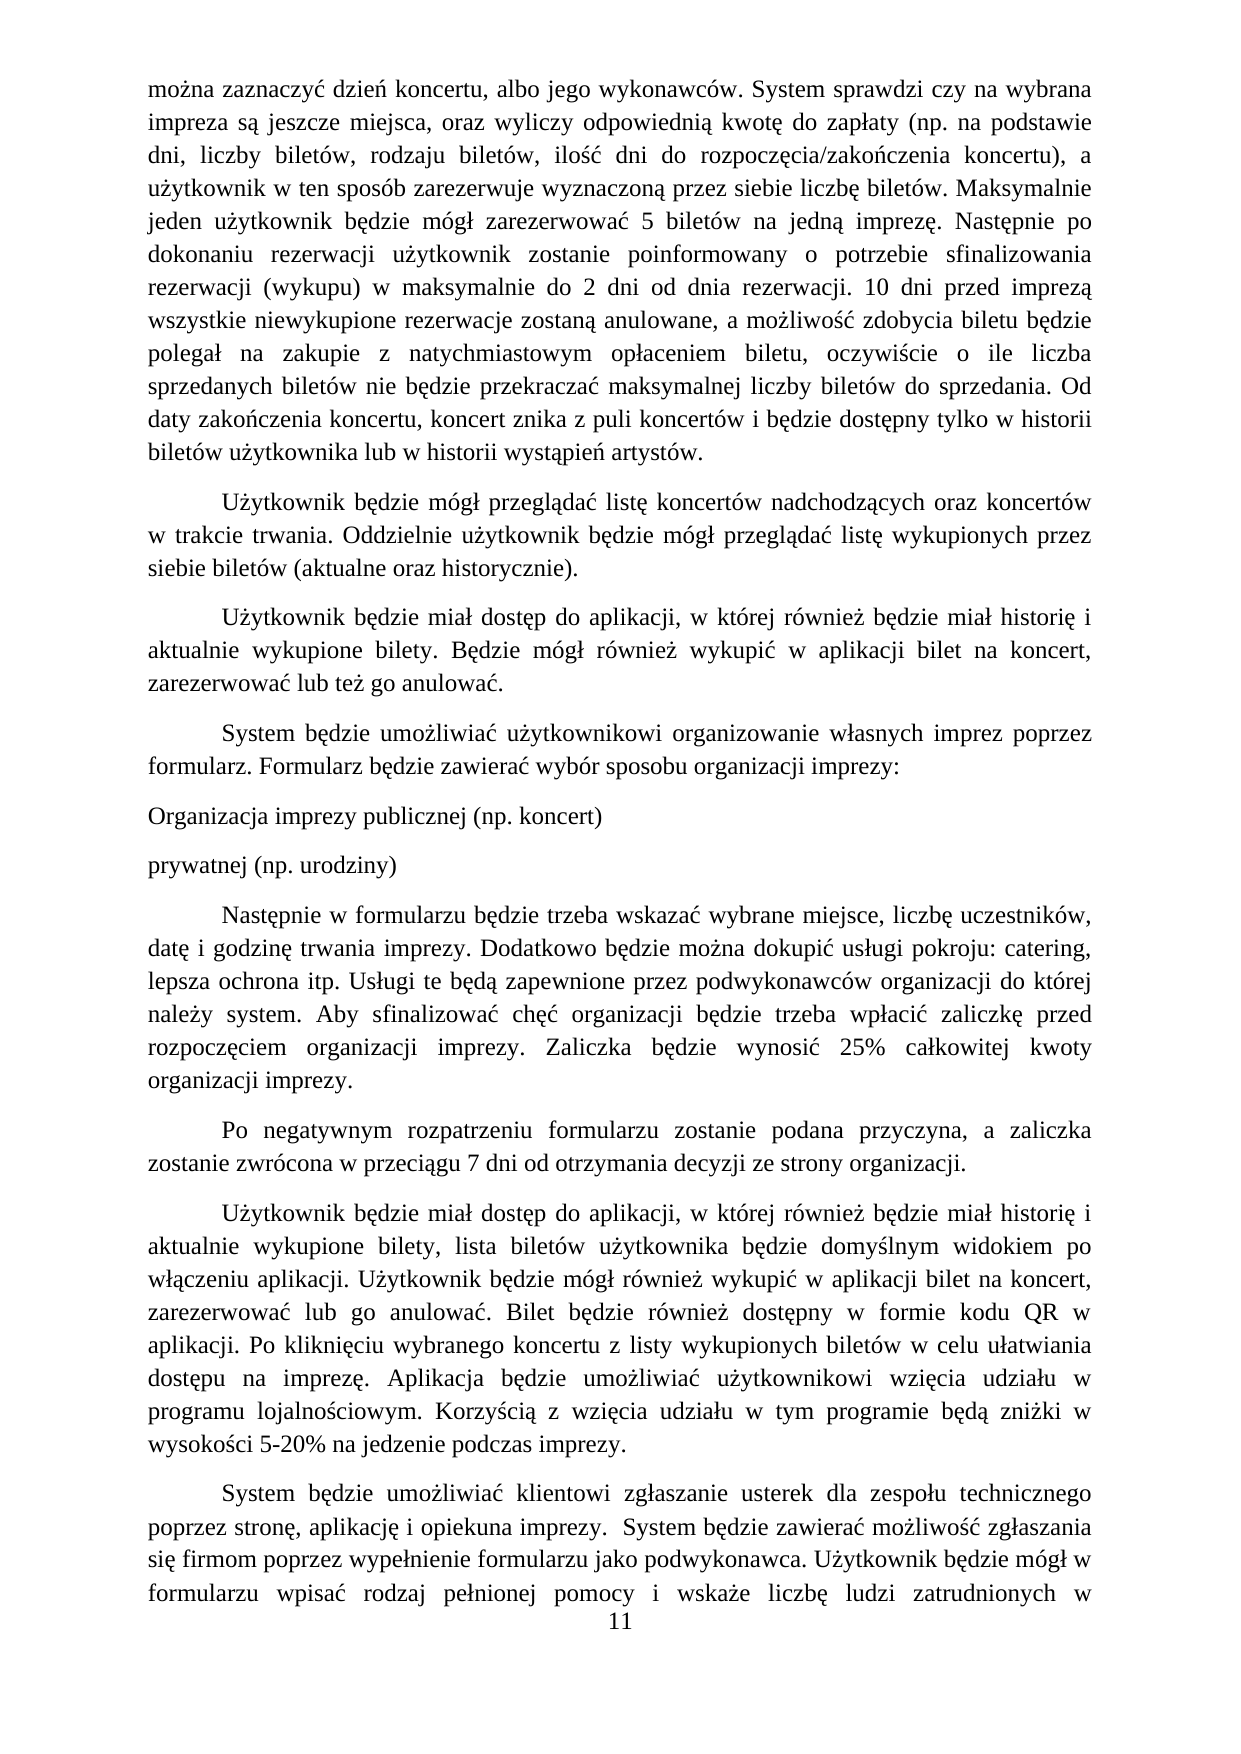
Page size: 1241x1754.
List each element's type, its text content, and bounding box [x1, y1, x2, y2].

text Po negatywnym rozpatrzeniu formularzu zostanie podana przyczyna, a zaliczka zostanie zwrócona w przeciągu 7 dni od otrzymania decyzji ze strony organizacji. [148, 1115, 1093, 1177]
text Użytkownik będzie miał dostęp do aplikacji, w której również będzie miał historię i aktualnie wykupione bilety, lista biletów użytkownika będzie domyślnym widokiem po włączeniu aplikacji. Użytkownik będzie mógł również wykupić w aplikacji bilet na koncert, zarezerwować lub go anulować. Bilet będzie również dostępny w formie kodu QR w aplikacji. Po kliknięciu wybranego koncertu z listy wykupionych biletów w celu ułatwiania dostępu na imprezę. Aplikacja będzie umożliwiać użytkownikowi wzięcia udziału w programu lojalnościowym. Korzyścią z wzięcia udziału w tym programie będą zniżki w wysokości 5-20% na jedzenie podczas imprezy. [148, 1198, 1093, 1458]
text System będzie umożliwiać użytkownikowi organizowanie własnych imprez poprzez formularz. Formularz będzie zawierać wybór sposobu organizacji imprezy: [148, 718, 1093, 780]
text Użytkownik będzie mógł przeglądać listę koncertów nadchodzących oraz koncertów w trakcie trwania. Oddzielnie użytkownik będzie mógł przeglądać listę wykupionych przez siebie biletów (aktualne oraz historycznie). [148, 487, 1093, 581]
text Organizacja imprezy publicznej (np. koncert) [148, 801, 1093, 829]
text Następnie w formularzu będzie trzeba wskazać wybrane miejsce, liczbę uczestników, datę i godzinę trwania imprezy. Dodatkowo będzie można dokupić usługi pokroju: catering, lepsza ochrona itp. Usługi te będą zapewnione przez podwykonawców organizacji do której należy system. Aby sfinalizować chęć organizacji będzie trzeba wpłacić zaliczkę przed rozpoczęciem organizacji imprezy. Zaliczka będzie wynosić 25% całkowitej kwoty organizacji imprezy. [148, 900, 1093, 1094]
text Użytkownik będzie miał dostęp do aplikacji, w której również będzie miał historię i aktualnie wykupione bilety. Będzie mógł również wykupić w aplikacji bilet na koncert, zarezerwować lub też go anulować. [148, 602, 1093, 697]
text można zaznaczyć dzień koncertu, albo jego wykonawców. System sprawdzi czy na wybrana impreza są jeszcze miejsca, oraz wyliczy odpowiednią kwotę do zapłaty (np. na podstawie dni, liczby biletów, rodzaju biletów, ilość dni do rozpoczęcia/zakończenia koncertu), a użytkownik w ten sposób zarezerwuje wyznaczoną przez siebie liczbę biletów. Maksymalnie jeden użytkownik będzie mógł zarezerwować 5 biletów na jedną imprezę. Następnie po dokonaniu rezerwacji użytkownik zostanie poinformowany o potrzebie sfinalizowania rezerwacji (wykupu) w maksymalnie do 2 dni od dnia rezerwacji. 10 dni przed imprezą wszystkie niewykupione rezerwacje zostaną anulowane, a możliwość zdobycia biletu będzie polegał na zakupie z natychmiastowym opłaceniem biletu, oczywiście o ile liczba sprzedanych biletów nie będzie przekraczać maksymalnej liczby biletów do sprzedania. Od daty zakończenia koncertu, koncert znika z puli koncertów i będzie dostępny tylko w historii biletów użytkownika lub w historii wystąpień artystów. [148, 74, 1093, 466]
text System będzie umożliwiać klientowi zgłaszanie usterek dla zespołu technicznego poprzez stronę, aplikację i opiekuna imprezy. System będzie zawierać możliwość zgłaszania się firmom poprzez wypełnienie formularzu jako podwykonawca. Użytkownik będzie mógł w formularzu wpisać rodzaj pełnionej pomocy i wskaże liczbę ludzi zatrudnionych w [148, 1478, 1093, 1606]
text prywatnej (np. urodziny) [148, 851, 1093, 879]
